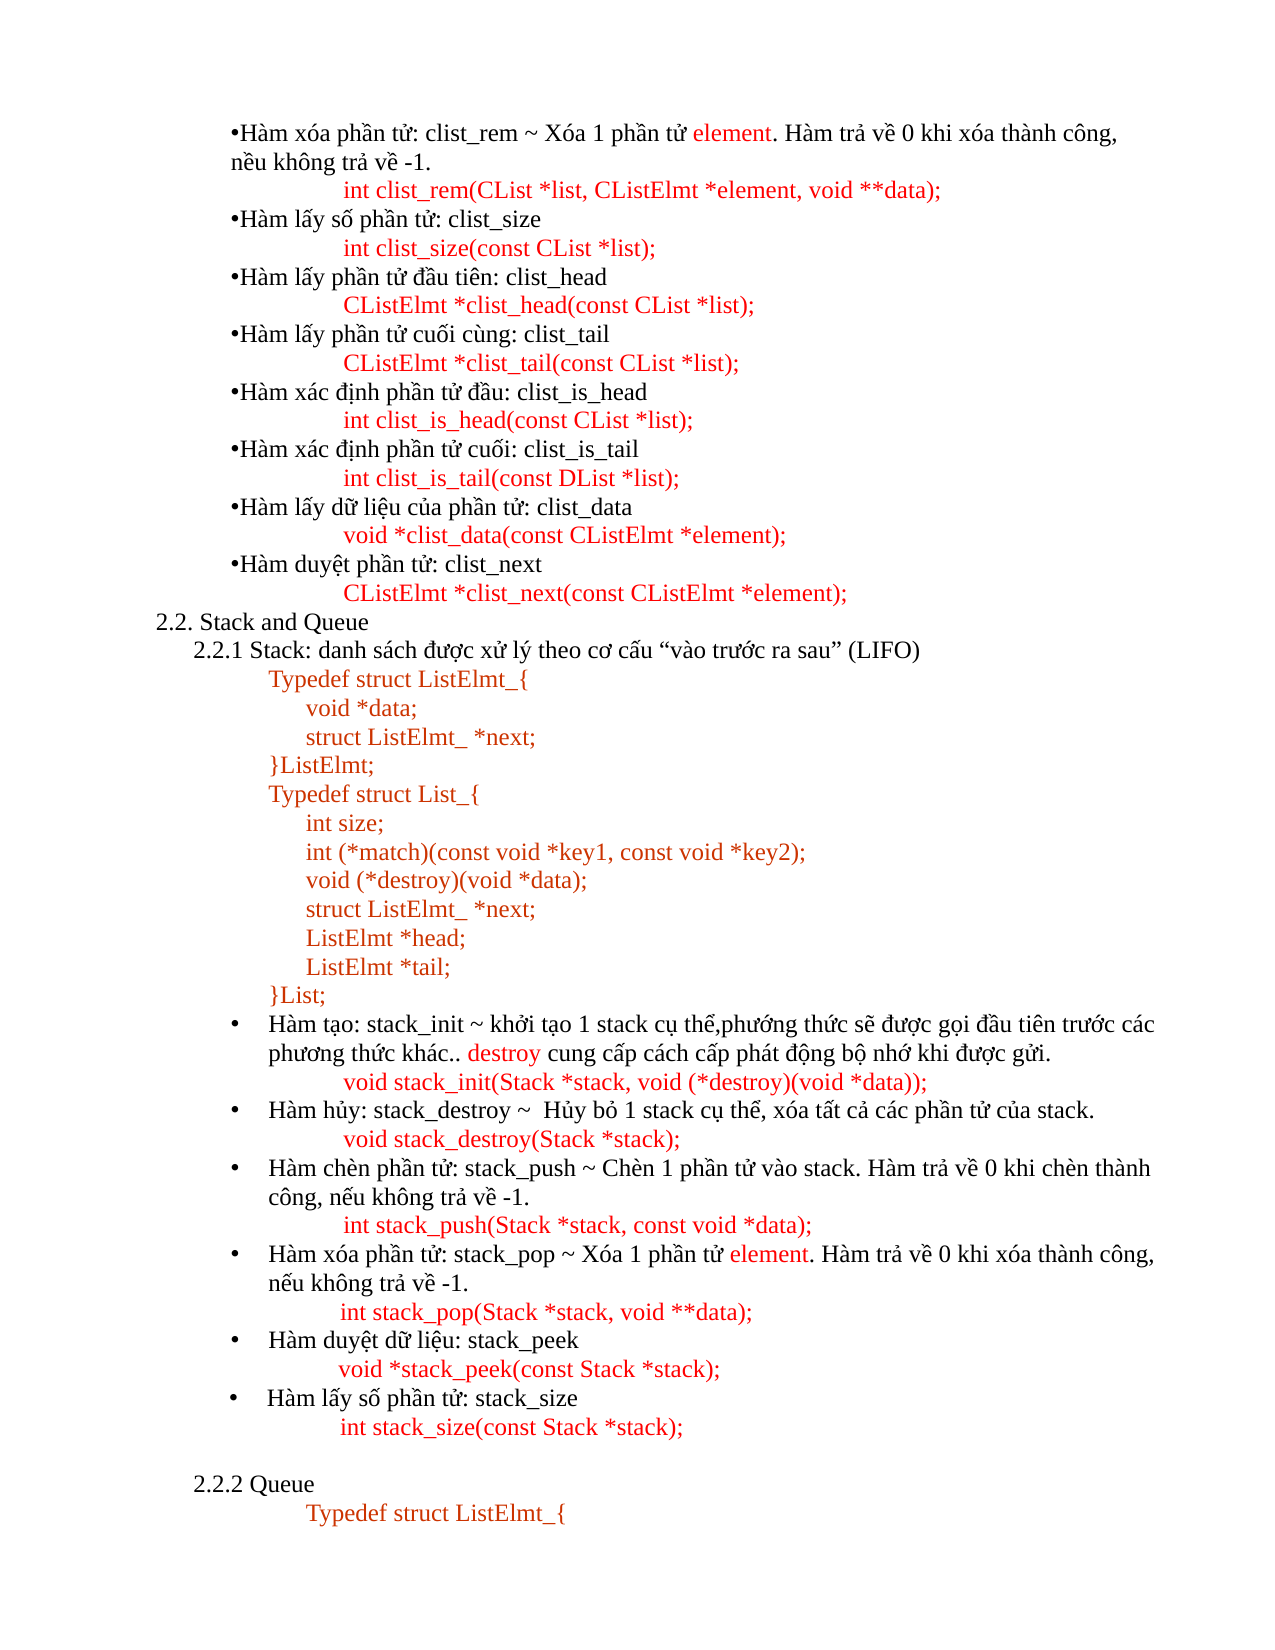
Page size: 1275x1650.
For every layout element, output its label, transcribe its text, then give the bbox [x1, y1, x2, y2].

list Typedef struct List_{ [231, 779, 1157, 808]
list ListElmt *head; [268, 923, 1157, 952]
list Hàm lấy phần tử cuối cùng: clist_tail [118, 319, 1157, 348]
list void (*destroy)(void *data); [268, 866, 1157, 894]
list void stack_destroy(Stack *stack); [306, 1124, 1157, 1153]
list void *clist_data(const CListElmt *element); [306, 521, 1157, 549]
list int clist_is_tail(const DList *list); [306, 463, 1157, 492]
list int clist_is_head(const CList *list); [306, 406, 1157, 434]
list Hàm duyệt phần tử: clist_next [118, 549, 1157, 578]
list int (*match)(const void *key1, const void *key2); [268, 837, 1157, 866]
list Hàm chèn phần tử: stack_push ~ Chèn 1 phần tử vào stack. Hàm trả về 0 khi chèn thành công, nếu không trả về -1. [231, 1153, 1157, 1211]
list }List; [231, 981, 1157, 1009]
list Hàm hủy: stack_destroy ~ Hủy bỏ 1 stack cụ thể, xóa tất cả các phần tử của stack. [231, 1096, 1157, 1124]
list Hàm lấy phần tử đầu tiên: clist_head [118, 262, 1157, 291]
list int clist_rem(CList *list, CListElmt *element, void **data); [306, 176, 1157, 204]
list Hàm xóa phần tử: clist_rem ~ Xóa 1 phần tử element. Hàm trả về 0 khi xóa thành công, nều không trả về -1. [118, 118, 1157, 176]
list Hàm xác định phần tử cuối: clist_is_tail [118, 434, 1157, 463]
list 2.2.1 Stack: danh sách được xử lý theo cơ cấu “vào trước ra sau” (LIFO) [118, 636, 1157, 664]
list Typedef struct ListElmt_{ [268, 1498, 1157, 1527]
list int size; [268, 808, 1157, 837]
list ListElmt *tail; [268, 952, 1157, 981]
list Hàm lấy số phần tử: stack_size [229, 1383, 1157, 1412]
list Typedef struct ListElmt_{ [231, 664, 1157, 693]
text int stack_pop(Stack *stack, void **data); [118, 1297, 1157, 1326]
list 2.2. Stack and Queue [118, 607, 1157, 636]
text int stack_size(const Stack *stack); [118, 1412, 1157, 1441]
list Hàm lấy số phần tử: clist_size [118, 204, 1157, 233]
list Hàm xóa phần tử: stack_pop ~ Xóa 1 phần tử element. Hàm trả về 0 khi xóa thành công, nếu không trả về -1. [231, 1239, 1157, 1297]
list struct ListElmt_ *next; [268, 722, 1157, 751]
list struct ListElmt_ *next; [268, 894, 1157, 923]
list int clist_size(const CList *list); [306, 233, 1157, 262]
list void *data; [268, 693, 1157, 722]
list CListElmt *clist_head(const CList *list); [306, 291, 1157, 319]
text void *stack_peek(const Stack *stack); [117, 1354, 1157, 1383]
list void stack_init(Stack *stack, void (*destroy)(void *data)); [306, 1067, 1157, 1096]
list Hàm tạo: stack_init ~ khởi tạo 1 stack cụ thể,phướng thức sẽ được gọi đầu tiên trước các phương thức khác.. destroy cung cấp cách cấp phát động bộ nhớ khi được gửi. [231, 1009, 1157, 1067]
list }ListElmt; [231, 751, 1157, 779]
list CListElmt *clist_next(const CListElmt *element); [306, 578, 1157, 607]
list 2.2.2 Queue [118, 1469, 1157, 1498]
list CListElmt *clist_tail(const CList *list); [306, 348, 1157, 377]
list Hàm duyệt dữ liệu: stack_peek [231, 1326, 1157, 1354]
list Hàm xác định phần tử đầu: clist_is_head [118, 377, 1157, 406]
list int stack_push(Stack *stack, const void *data); [306, 1211, 1157, 1239]
list Hàm lấy dữ liệu của phần tử: clist_data [118, 492, 1157, 521]
